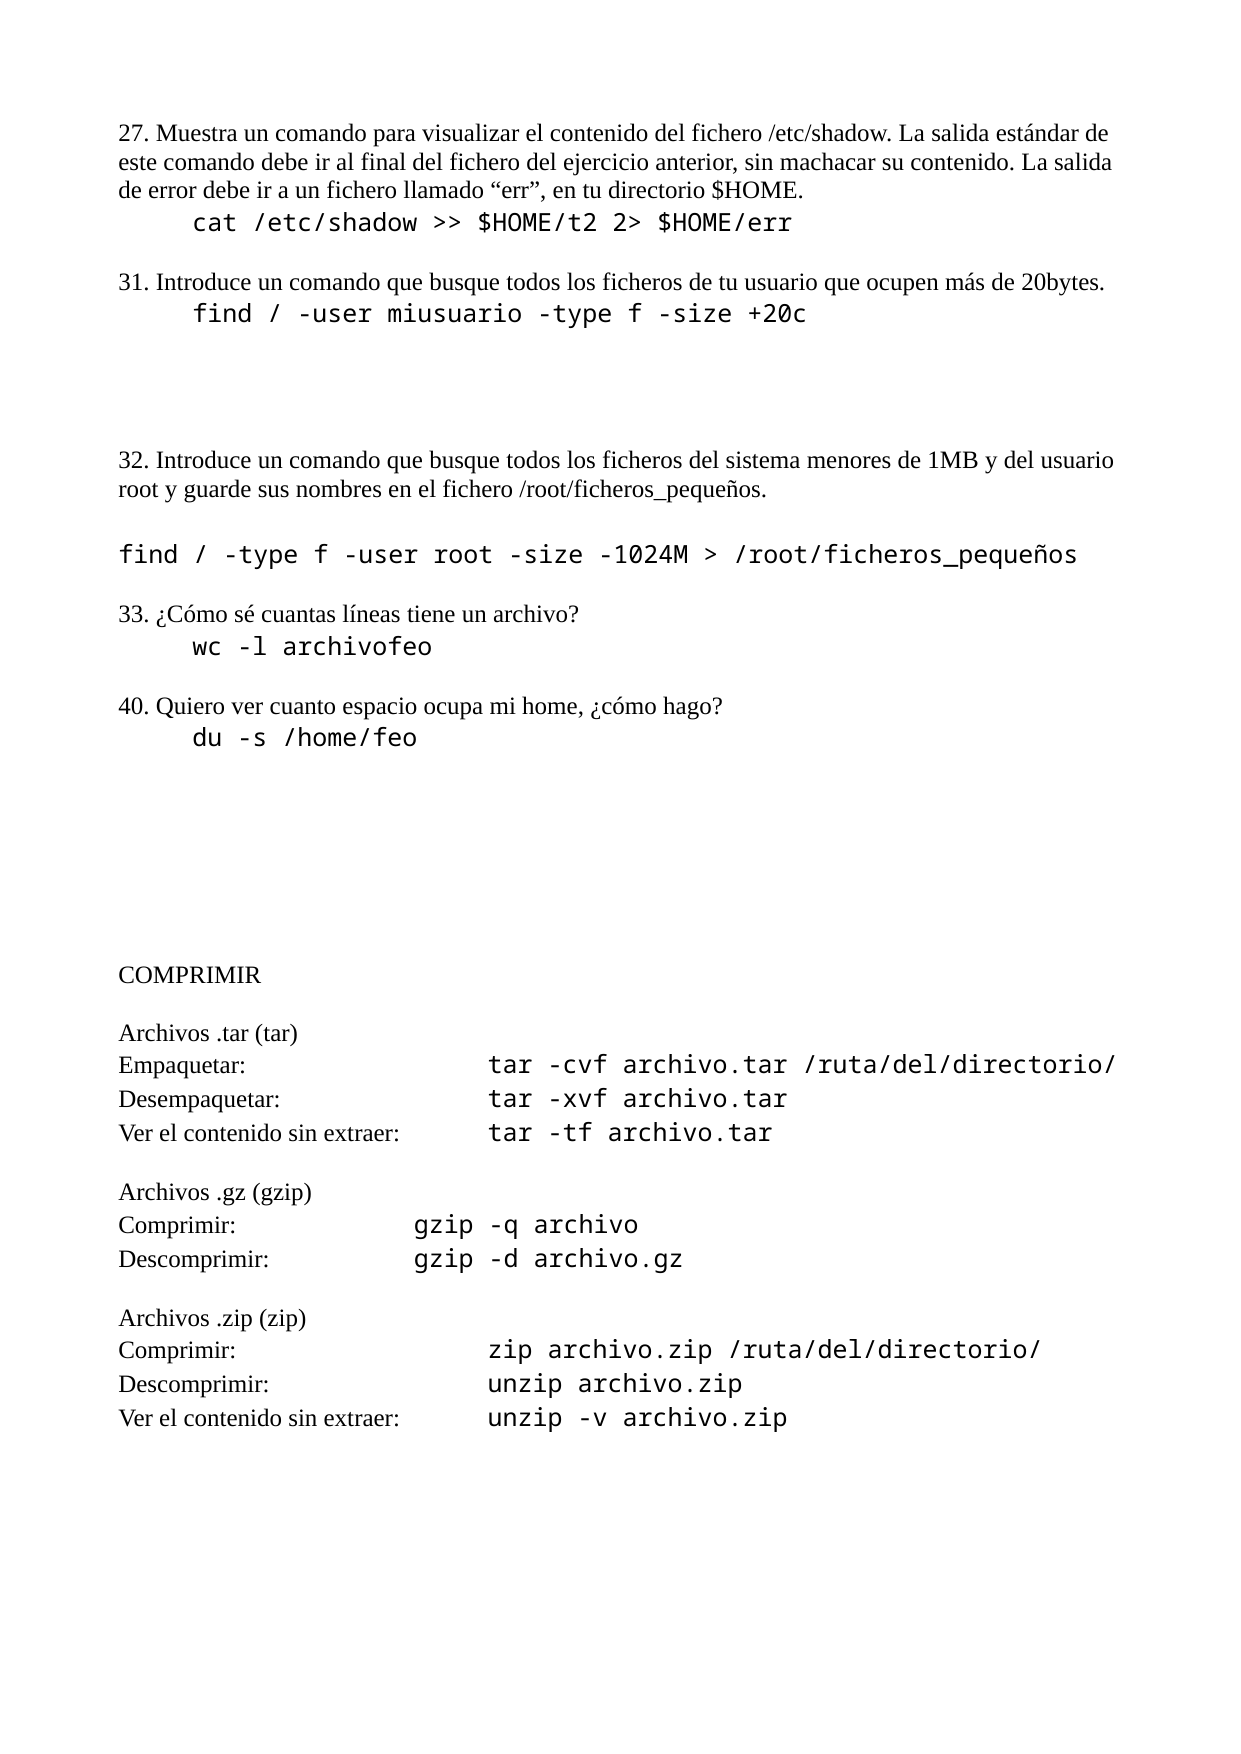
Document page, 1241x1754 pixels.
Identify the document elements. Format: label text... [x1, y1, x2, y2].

text 40. Quiero ver cuanto espacio ocupa mi home, ¿cómo hago? [118, 691, 1122, 720]
text du -s /home/feo [118, 720, 1122, 754]
text 27. Muestra un comando para visualizar el contenido del fichero /etc/shadow. La salida estándar de este comando debe ir al final del fichero del ejercicio anterior, sin machacar su contenido. La salida de error debe ir a un fichero llamado “err”, en tu directorio $HOME. [118, 118, 1122, 204]
text Descomprimir: unzip archivo.zip [118, 1366, 1122, 1400]
text find / -user miusuario -type f -size +20c [118, 296, 1122, 330]
text Comprimir: zip archivo.zip /ruta/del/directorio/ [118, 1332, 1122, 1366]
text 31. Introduce un comando que busque todos los ficheros de tu usuario que ocupen más de 20bytes. [118, 267, 1122, 296]
text cat /etc/shadow >> $HOME/t2 2> $HOME/err [118, 204, 1122, 238]
text Ver el contenido sin extraer: unzip -v archivo.zip [118, 1400, 1122, 1434]
text COMPRIMIR [118, 960, 1122, 989]
text find / -type f -user root -size -1024M > /root/ficheros_pequeños [118, 537, 1122, 571]
text Archivos .tar (tar) [118, 1018, 1122, 1047]
text Descomprimir: gzip -d archivo.gz [118, 1240, 1122, 1274]
text Archivos .gz (gzip) [118, 1177, 1122, 1206]
text Archivos .zip (zip) [118, 1303, 1122, 1332]
text Ver el contenido sin extraer: tar -tf archivo.tar [118, 1115, 1122, 1149]
text Desempaquetar: tar -xvf archivo.tar [118, 1081, 1122, 1115]
text Empaquetar: tar -cvf archivo.tar /ruta/del/directorio/ [118, 1047, 1122, 1081]
text wc -l archivofeo [118, 628, 1122, 662]
text 33. ¿Cómo sé cuantas líneas tiene un archivo? [118, 599, 1122, 628]
text Comprimir: gzip -q archivo [118, 1206, 1122, 1240]
text 32. Introduce un comando que busque todos los ficheros del sistema menores de 1MB y del usuario root y guarde sus nombres en el fichero /root/ficheros_pequeños. [118, 445, 1122, 502]
